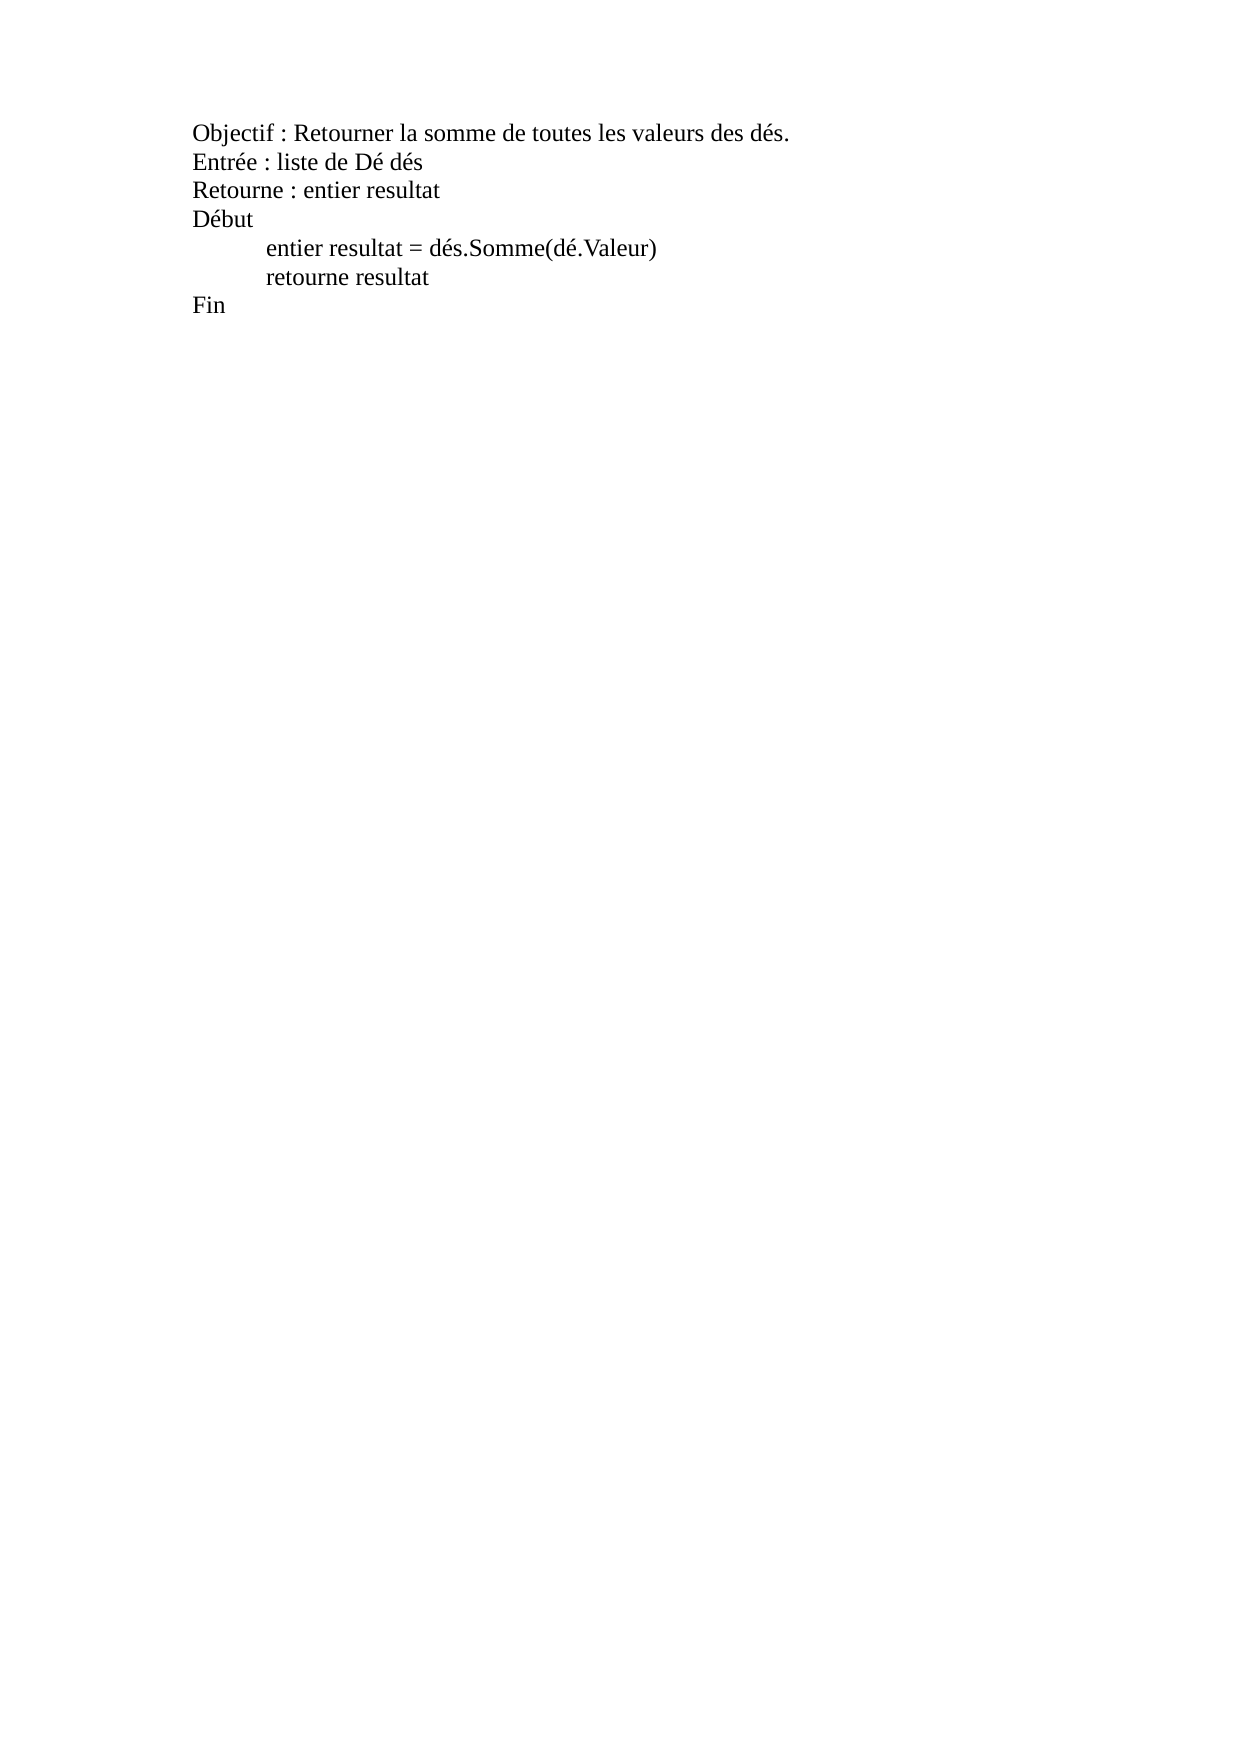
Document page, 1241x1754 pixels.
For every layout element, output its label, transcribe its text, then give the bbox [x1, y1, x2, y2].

text retourne resultat [118, 262, 1122, 291]
text Fin [118, 291, 1122, 319]
text Retourne : entier resultat [118, 176, 1122, 204]
text Entrée : liste de Dé dés [118, 147, 1122, 176]
text Objectif : Retourner la somme de toutes les valeurs des dés. [118, 118, 1122, 147]
text entier resultat = dés.Somme(dé.Valeur) [118, 233, 1122, 262]
text Début [118, 204, 1122, 233]
